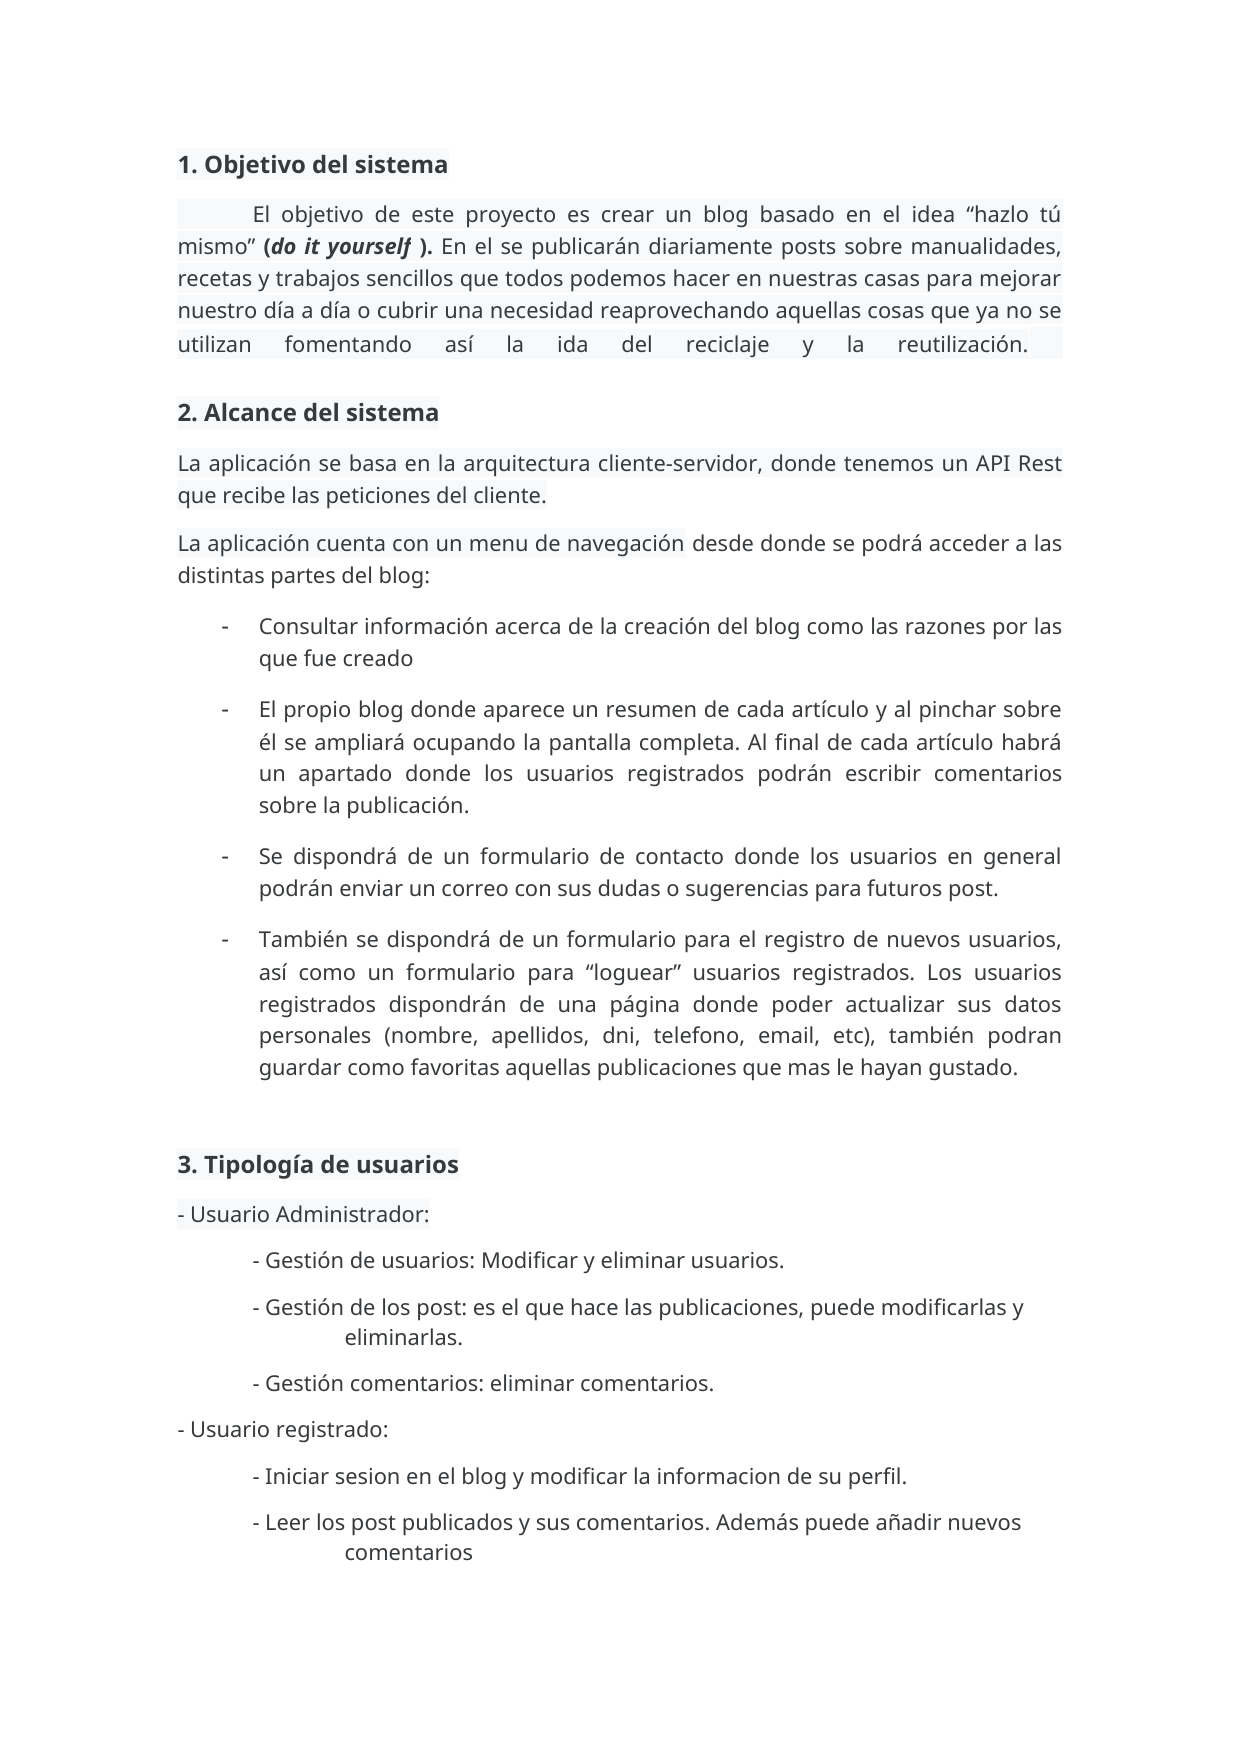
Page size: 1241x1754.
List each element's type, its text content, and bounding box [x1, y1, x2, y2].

text - Usuario registrado: [177, 1414, 1063, 1444]
list Se dispondrá de un formulario de contacto donde los usuarios en general podrán enviar un correo con sus dudas o sugerencias para futuros post. [221, 839, 1063, 903]
text 1. Objetivo del sistema [177, 148, 1063, 180]
list También se dispondrá de un formulario para el registro de nuevos usuarios, así como un formulario para “loguear” usuarios registrados. Los usuarios registrados dispondrán de una página donde poder actualizar sus datos personales (nombre, apellidos, dni, telefono, email, etc), también podran guardar como favoritas aquellas publicaciones que mas le hayan gustado. [221, 922, 1063, 1082]
text - Leer los post publicados y sus comentarios. Además puede añadir nuevos comentarios [177, 1507, 1063, 1567]
text - Iniciar sesion en el blog y modificar la informacion de su perfil. [177, 1461, 1063, 1491]
list El propio blog donde aparece un resumen de cada artículo y al pinchar sobre él se ampliará ocupando la pantalla completa. Al final de cada artículo habrá un apartado donde los usuarios registrados podrán escribir comentarios sobre la publicación. [221, 692, 1063, 820]
text - Gestión de usuarios: Modificar y eliminar usuarios. [177, 1245, 1063, 1275]
text La aplicación se basa en la arquitectura cliente-servidor, donde tenemos un API Rest que recibe las peticiones del cliente. [177, 448, 1063, 509]
text El objetivo de este proyecto es crear un blog basado en el idea “hazlo tú mismo” (do it yourself ). En el se publicarán diariamente posts sobre manualidades, recetas y trabajos sencillos que todos podemos hacer en nuestras casas para mejorar nuestro día a día o cubrir una necesidad reaprovechando aquellas cosas que ya no se utilizan fomentando así la ida del reciclaje y la reutilización. 2. Alcance del sistema [177, 199, 1063, 429]
text 3. Tipología de usuarios [177, 1147, 1063, 1180]
text - Usuario Administrador: [177, 1199, 1063, 1229]
text La aplicación cuenta con un menu de navegación desde donde se podrá acceder a las distintas partes del blog: [177, 528, 1063, 590]
text - Gestión de los post: es el que hace las publicaciones, puede modificarlas y eliminarlas. [177, 1292, 1063, 1351]
text - Gestión comentarios: eliminar comentarios. [177, 1368, 1063, 1398]
list Consultar información acerca de la creación del blog como las razones por las que fue creado [221, 608, 1063, 673]
